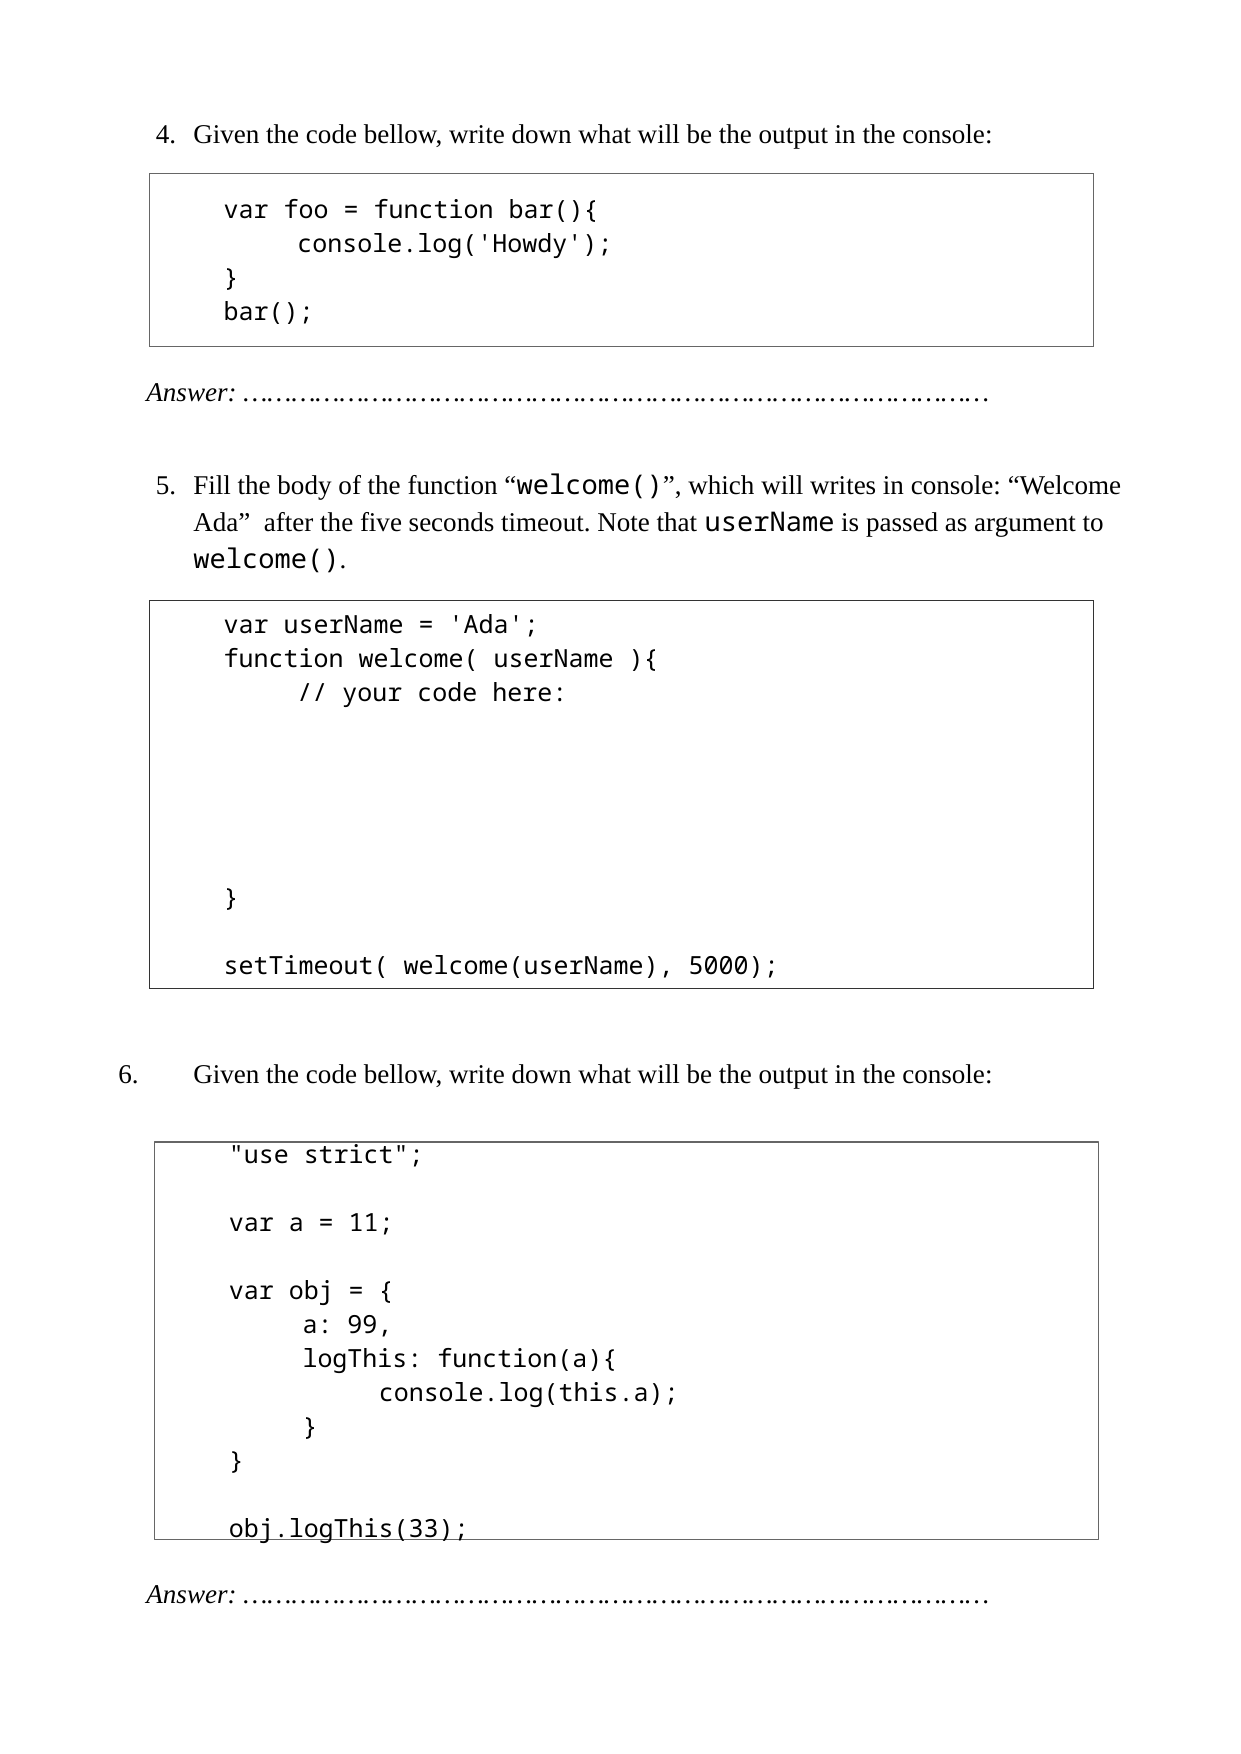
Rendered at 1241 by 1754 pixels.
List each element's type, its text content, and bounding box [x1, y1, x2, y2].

list Fill the body of the function “welcome()”, which will writes in console: “Welcome Ada” after the five seconds timeout. Note that userName is passed as argument to welcome(). [156, 466, 1122, 576]
text Answer: ………………………………………………………………………………… [118, 376, 1122, 407]
list Given the code bellow, write down what will be the output in the console: [118, 1058, 1122, 1089]
list Given the code bellow, write down what will be the output in the console: [156, 118, 1122, 149]
text Answer: ………………………………………………………………………………… [118, 1578, 1122, 1609]
